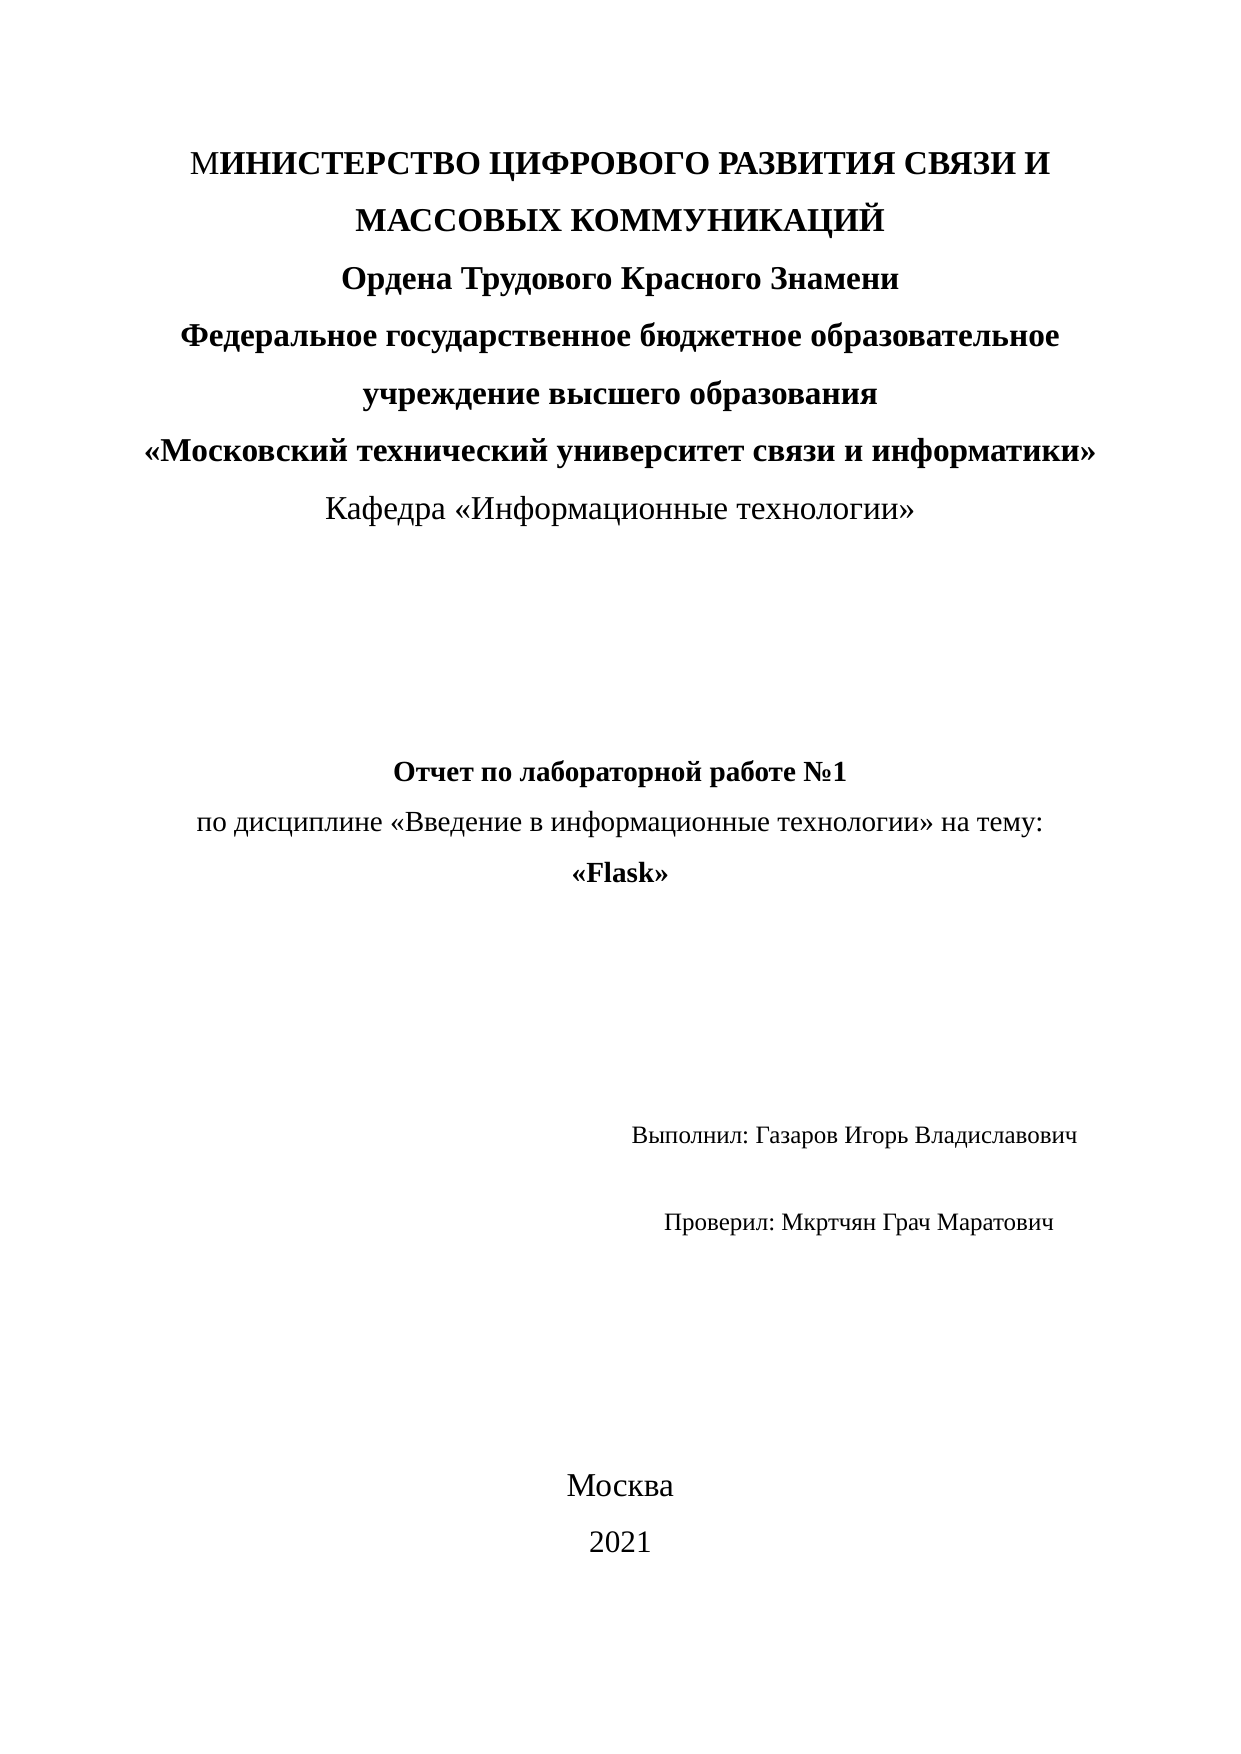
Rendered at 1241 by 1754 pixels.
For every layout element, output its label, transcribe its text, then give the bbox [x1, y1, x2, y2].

subtitle МИНИСТЕРСТВО ЦИФРОВОГО РАЗВИТИЯ СВЯЗИ И МАССОВЫХ КОММУНИКАЦИЙ [118, 143, 1122, 239]
subtitle Федеральное государственное бюджетное образовательное учреждение высшего образования [118, 316, 1122, 411]
subtitle «Flask» [118, 855, 1122, 888]
text Москва [118, 1466, 1122, 1504]
subtitle по дисциплине «Введение в информационные технологии» на тему: [118, 804, 1122, 838]
subtitle «Московский технический университет связи и информатики» [118, 431, 1122, 469]
text Выполнил: Газаров Игорь Владиславович [118, 1121, 1122, 1149]
subtitle Ордена Трудового Красного Знамени [118, 258, 1122, 296]
subtitle Отчет по лабораторной работе №1 [118, 754, 1122, 788]
text Проверил: Мкртчян Грач Маратович [118, 1207, 1122, 1236]
subtitle Кафедра «Информационные технологии» [118, 488, 1122, 526]
text 2021 [118, 1523, 1122, 1559]
